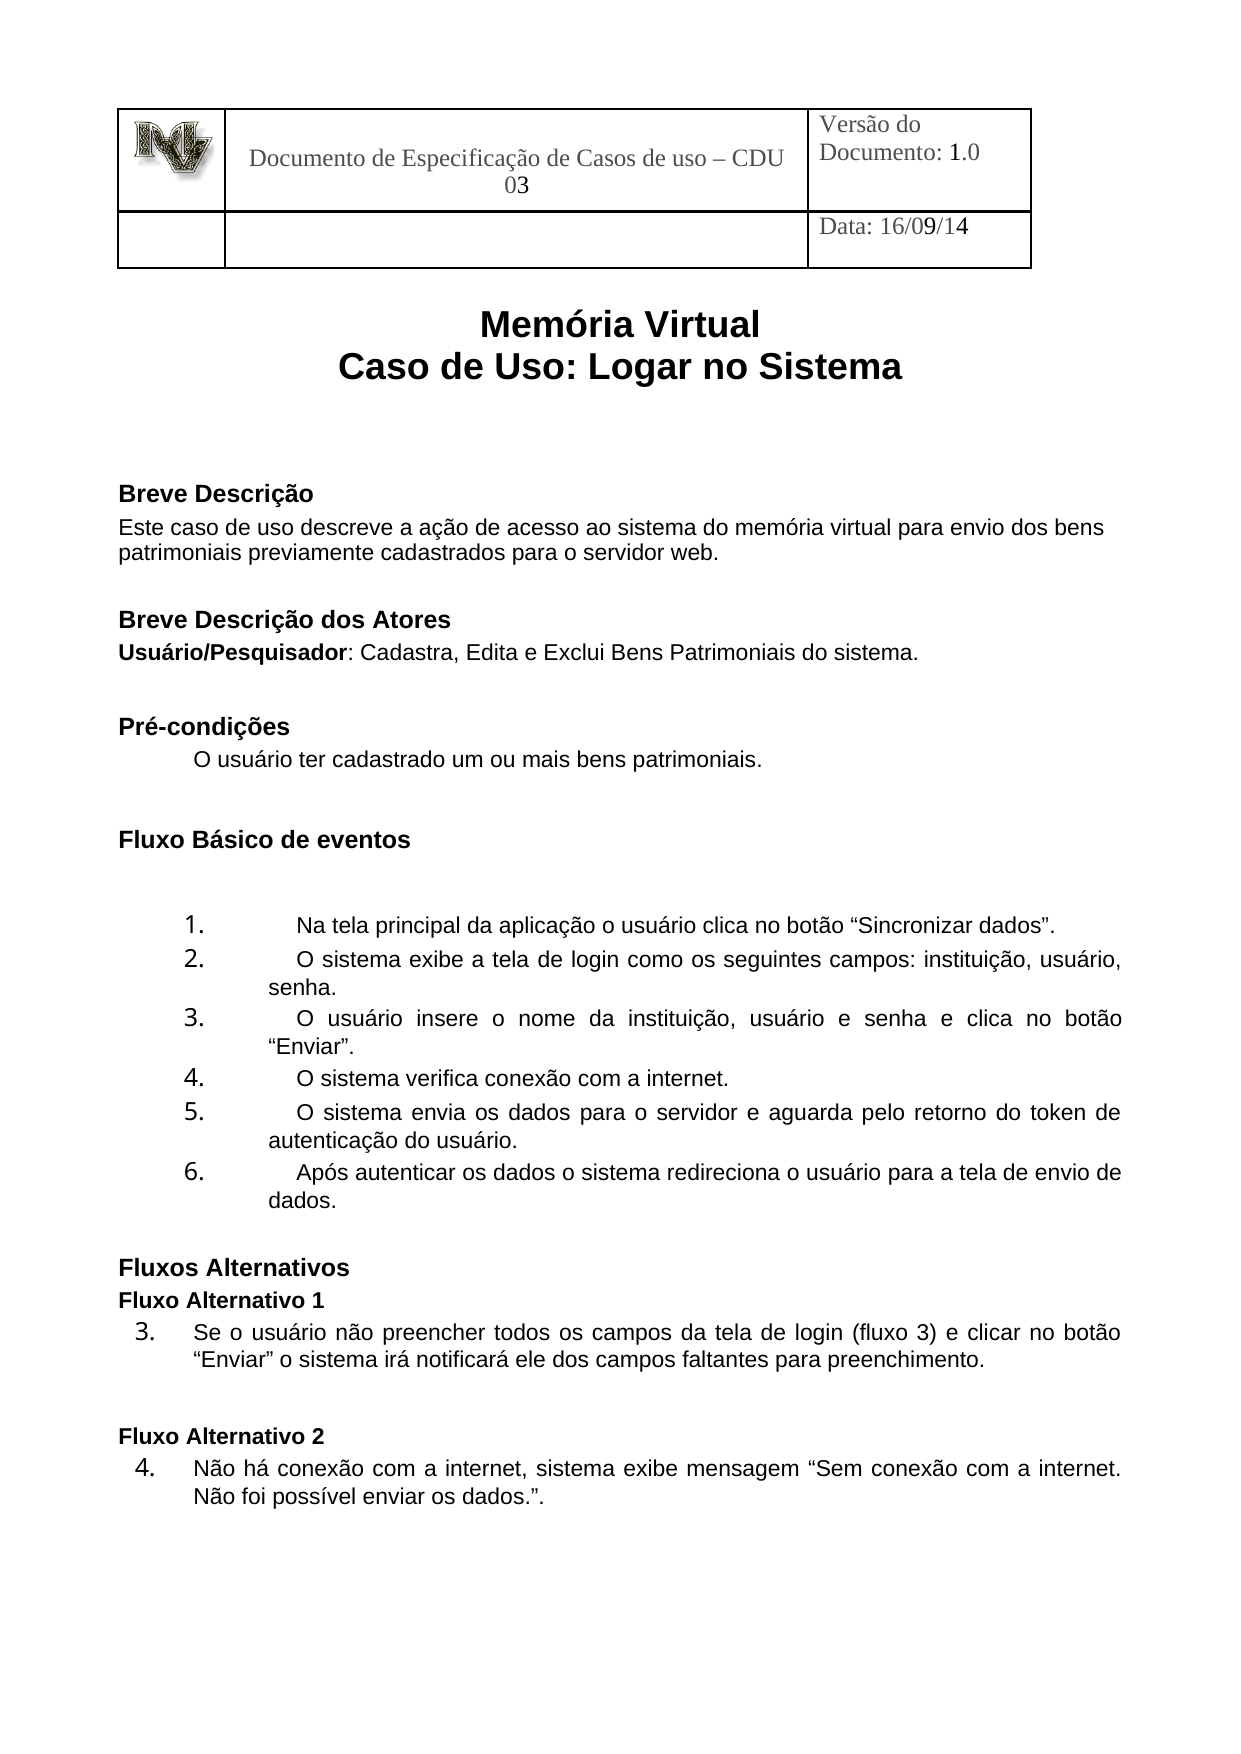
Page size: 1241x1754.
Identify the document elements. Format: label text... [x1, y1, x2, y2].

list O sistema envia os dados para o servidor e aguarda pelo retorno do token de autenticação do usuário. [156, 1094, 1122, 1153]
list Se o usuário não preencher todos os campos da tela de login (fluxo 3) e clicar no botão “Enviar” o sistema irá notificará ele dos campos faltantes para preenchimento. [118, 1313, 1122, 1373]
subtitle Fluxos Alternativos [118, 1253, 1122, 1281]
subtitle Fluxo Básico de eventos [118, 826, 1122, 853]
subtitle Breve Descrição [118, 480, 1122, 508]
text Memória Virtual Caso de Uso: Logar no Sistema [118, 303, 1122, 387]
subtitle Pré-condições [118, 712, 1122, 740]
text Este caso de uso descreve a ação de acesso ao sistema do memória virtual para envio dos bens patrimoniais previamente cadastrados para o servidor web. [118, 514, 1122, 566]
subtitle Usuário/Pesquisador: Cadastra, Edita e Exclui Bens Patrimoniais do sistema. [118, 640, 1122, 666]
text O usuário ter cadastrado um ou mais bens patrimoniais. [193, 746, 1122, 772]
list Após autenticar os dados o sistema redireciona o usuário para a tela de envio de dados. [156, 1153, 1122, 1213]
subtitle Fluxo Alternativo 1 [118, 1287, 1122, 1313]
list Não há conexão com a internet, sistema exibe mensagem “Sem conexão com a internet. Não foi possível enviar os dados.”. [118, 1450, 1122, 1509]
list O sistema exibe a tela de login como os seguintes campos: instituição, usuário, senha. [156, 940, 1122, 1000]
subtitle Fluxo Alternativo 2 [118, 1424, 1122, 1450]
list O sistema verifica conexão com a internet. [156, 1060, 1122, 1094]
subtitle Breve Descrição dos Atores [118, 606, 1122, 634]
list O usuário insere o nome da instituição, usuário e senha e clica no botão “Enviar”. [156, 1000, 1122, 1060]
list Na tela principal da aplicação o usuário clica no botão “Sincronizar dados”. [156, 906, 1122, 940]
picture [129, 110, 215, 185]
